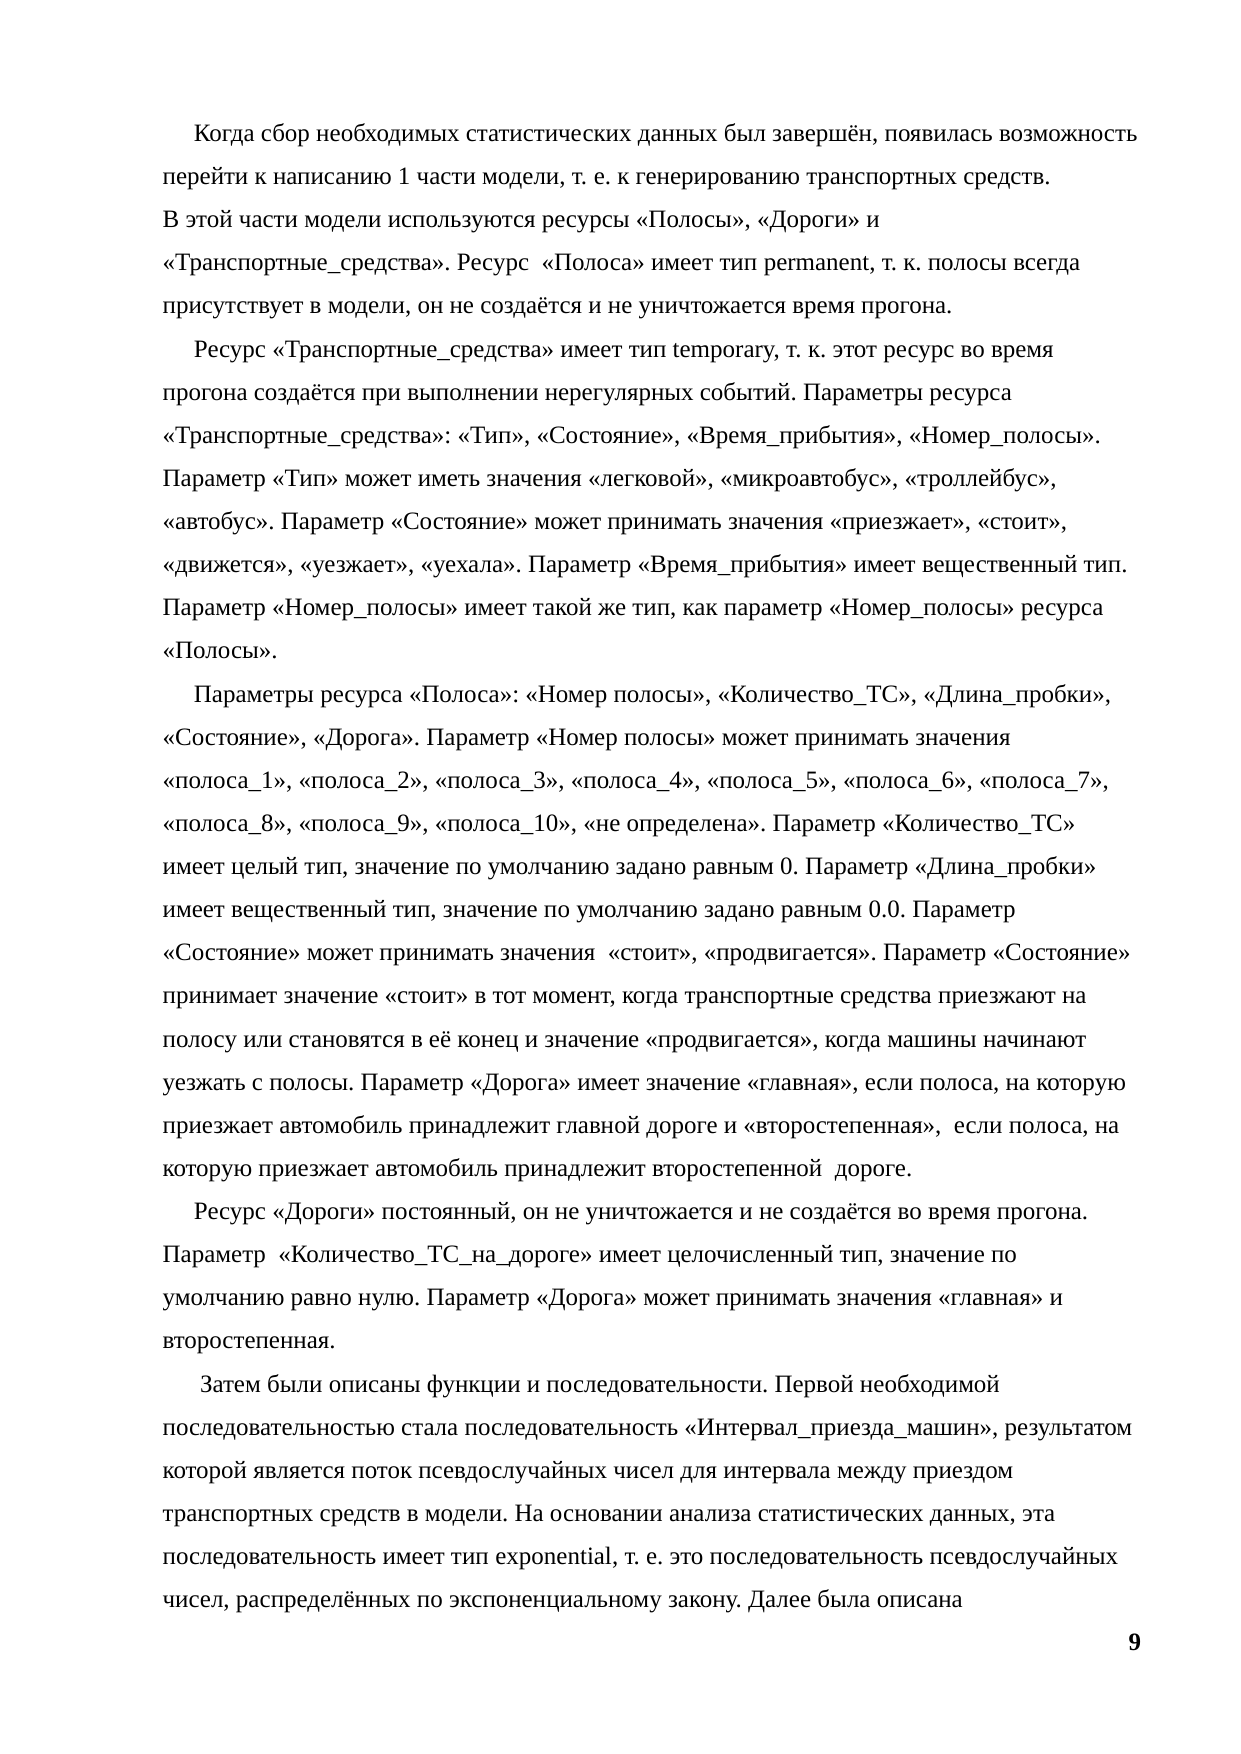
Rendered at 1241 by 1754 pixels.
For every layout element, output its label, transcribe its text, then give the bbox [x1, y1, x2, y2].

text Когда сбор необходимых статистических данных был завершён, появилась возможность перейти к написанию 1 части модели, т. е. к генерированию транспортных средств. [162, 118, 1141, 190]
text Ресурс «Дороги» постоянный, он не уничтожается и не создаётся во время прогона. Параметр «Количество_ТС_на_дороге» имеет целочисленный тип, значение по умолчанию равно нулю. Параметр «Дорога» может принимать значения «главная» и второстепенная. [162, 1196, 1141, 1354]
text Ресурс «Транспортные_средства» имеет тип temporary, т. к. этот ресурс во время прогона создаётся при выполнении нерегулярных событий. Параметры ресурса «Транспортные_средства»: «Тип», «Состояние», «Время_прибытия», «Номер_полосы». Параметр «Тип» может иметь значения «легковой», «микроавтобус», «троллейбус», «автобус». Параметр «Состояние» может принимать значения «приезжает», «стоит», «движется», «уезжает», «уехала». Параметр «Время_прибытия» имеет вещественный тип. Параметр «Номер_полосы» имеет такой же тип, как параметр «Номер_полосы» ресурса «Полосы». [162, 334, 1141, 664]
text Параметры ресурса «Полоса»: «Номер полосы», «Количество_ТС», «Длина_пробки», «Состояние», «Дорога». Параметр «Номер полосы» может принимать значения «полоса_1», «полоса_2», «полоса_3», «полоса_4», «полоса_5», «полоса_6», «полоса_7», «полоса_8», «полоса_9», «полоса_10», «не определена». Параметр «Количество_ТС» имеет целый тип, значение по умолчанию задано равным 0. Параметр «Длина_пробки» имеет вещественный тип, значение по умолчанию задано равным 0.0. Параметр «Состояние» может принимать значения «стоит», «продвигается». Параметр «Состояние» принимает значение «стоит» в тот момент, когда транспортные средства приезжают на полосу или становятся в её конец и значение «продвигается», когда машины начинают уезжать с полосы. Параметр «Дорога» имеет значение «главная», если полоса, на которую приезжает автомобиль принадлежит главной дороге и «второстепенная», если полоса, на которую приезжает автомобиль принадлежит второстепенной дороге. [162, 679, 1141, 1182]
text Затем были описаны функции и последовательности. Первой необходимой последовательностью стала последовательность «Интервал_приезда_машин», результатом которой является поток псевдослучайных чисел для интервала между приездом транспортных средств в модели. На основании анализа статистических данных, эта последовательность имеет тип exponential, т. е. это последовательность псевдослучайных чисел, распределённых по экспоненциальному закону. Далее была описана [162, 1369, 1141, 1613]
text 9 [162, 1627, 1141, 1656]
text В этой части модели используются ресурсы «Полосы», «Дороги» и «Транспортные_средства». Ресурс «Полоса» имеет тип permanent, т. к. полосы всегда присутствует в модели, он не создаётся и не уничтожается время прогона. [162, 204, 1141, 319]
